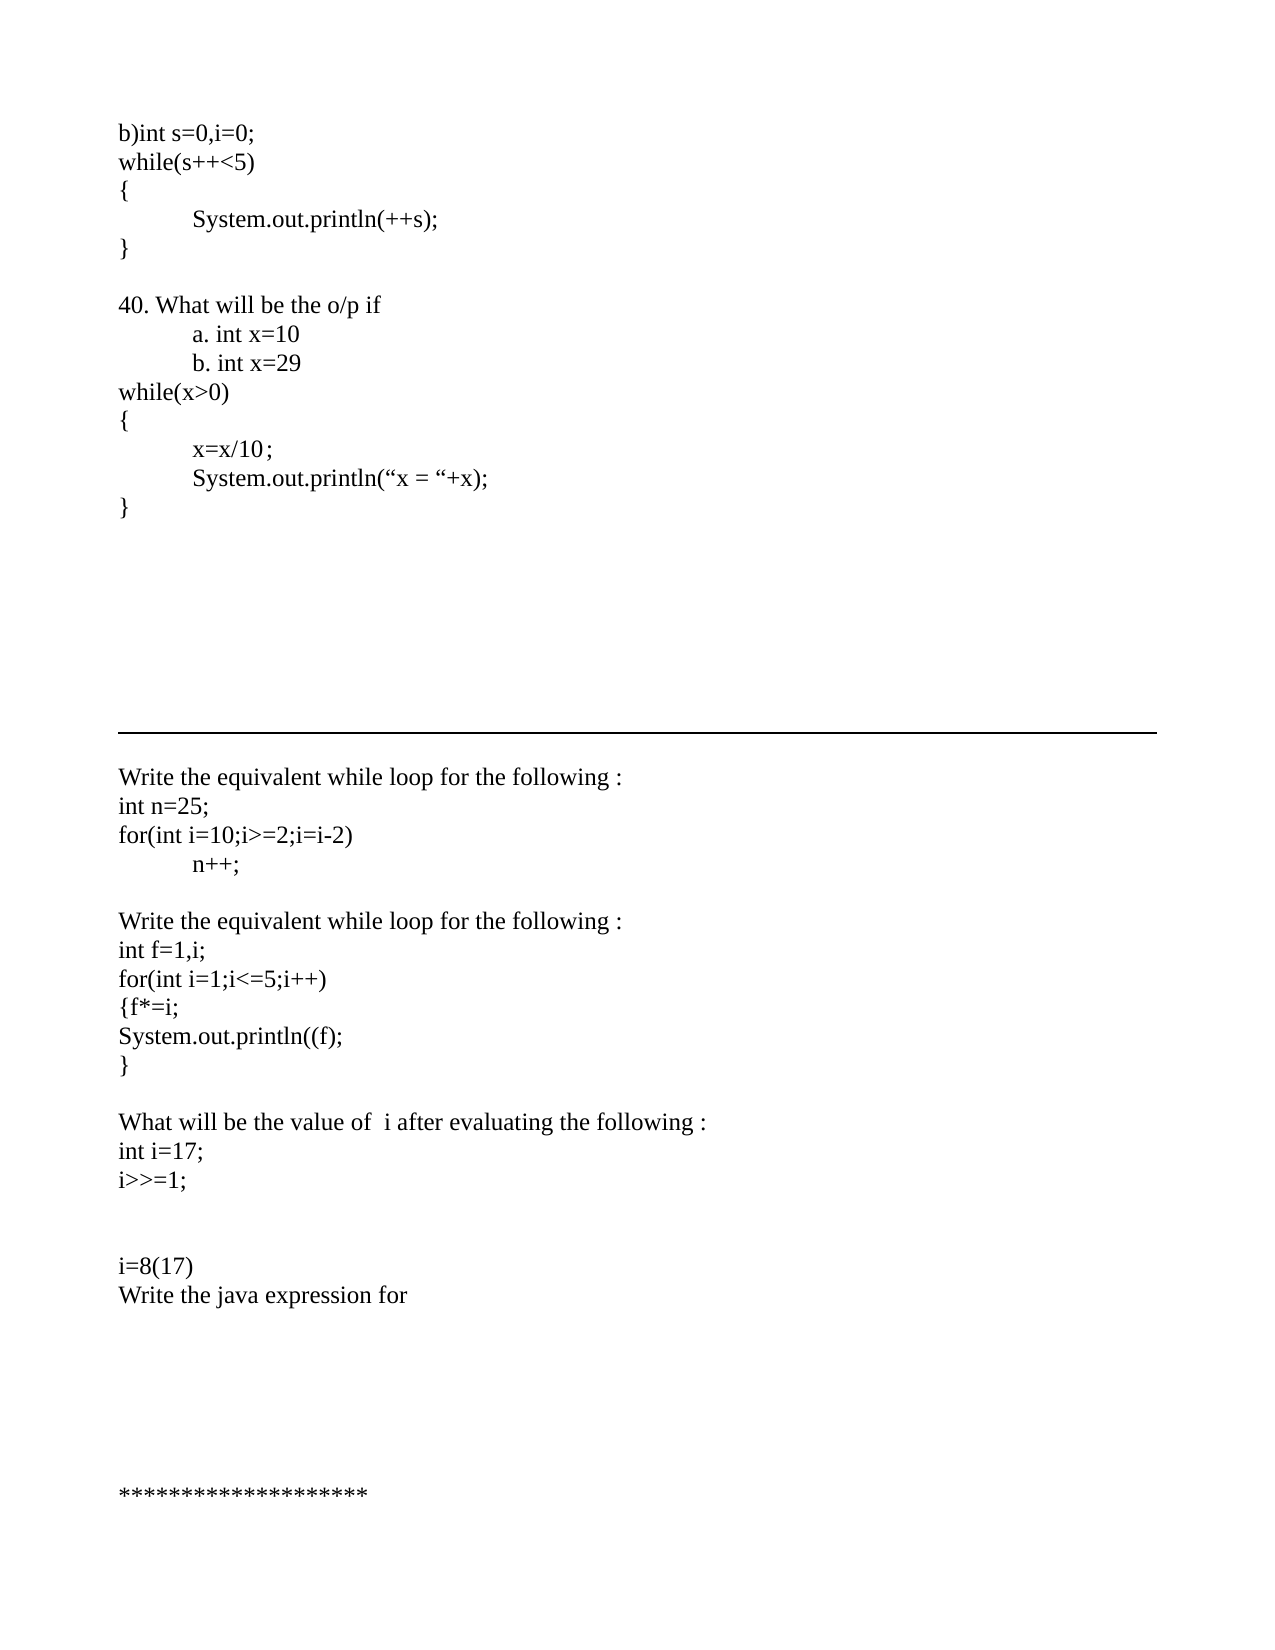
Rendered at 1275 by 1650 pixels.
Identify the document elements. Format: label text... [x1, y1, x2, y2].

text System.out.println(“x = “+x); [118, 463, 1157, 492]
text b)int s=0,i=0; [118, 118, 1157, 147]
text while(x>0) [118, 377, 1157, 406]
text int n=25; [118, 791, 1157, 820]
text } [118, 492, 1157, 521]
text x=x/10 ; [118, 434, 1157, 463]
text i>>=1; [118, 1165, 1157, 1194]
text Write the java expression for [118, 1280, 1157, 1309]
text for(int i=10;i>=2;i=i-2) [118, 820, 1157, 849]
text } [118, 233, 1157, 262]
text ******************** [118, 1481, 1157, 1510]
text int i=17; [118, 1136, 1157, 1165]
text a. int x=10 [118, 319, 1157, 348]
text What will be the value of i after evaluating the following : [118, 1107, 1157, 1136]
text { [118, 176, 1157, 204]
text { [118, 406, 1157, 434]
text 40. What will be the o/p if [118, 291, 1157, 319]
text b. int x=29 [118, 348, 1157, 377]
text while(s++<5) [118, 147, 1157, 176]
text System.out.println(++s); [118, 204, 1157, 233]
text {f*=i; [118, 992, 1157, 1021]
text for(int i=1;i<=5;i++) [118, 964, 1157, 992]
text Write the equivalent while loop for the following : [118, 762, 1157, 791]
text i=8(17) [118, 1251, 1157, 1280]
text n++; [118, 849, 1157, 877]
text Write the equivalent while loop for the following : [118, 906, 1157, 935]
text System.out.println((f); [118, 1021, 1157, 1050]
text } [118, 1050, 1157, 1079]
text int f=1,i; [118, 935, 1157, 964]
